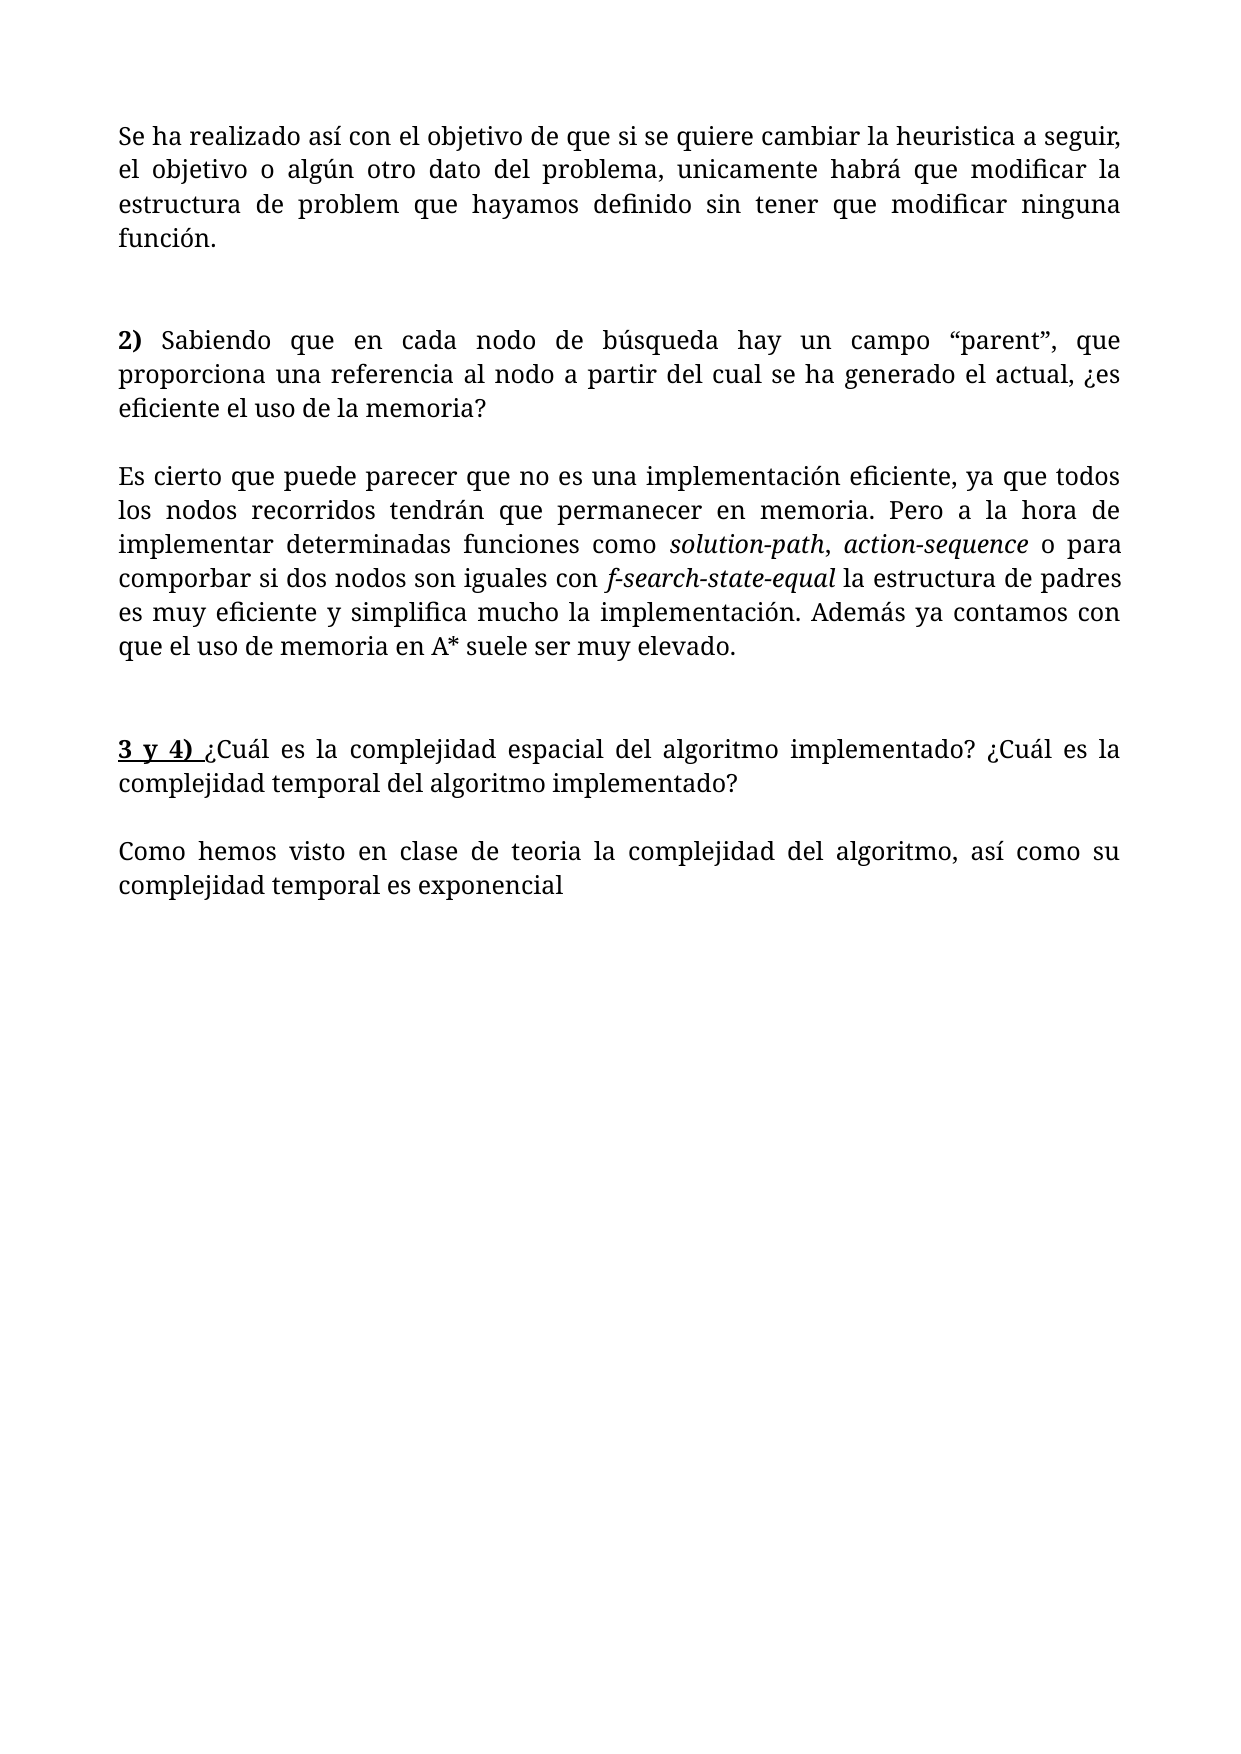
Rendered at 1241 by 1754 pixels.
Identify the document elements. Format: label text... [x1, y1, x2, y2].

text Es cierto que puede parecer que no es una implementación eficiente, ya que todos los nodos recorridos tendrán que permanecer en memoria. Pero a la hora de implementar determinadas funciones como solution-path, action-sequence o para comporbar si dos nodos son iguales con f-search-state-equal la estructura de padres es muy eficiente y simplifica mucho la implementación. Además ya contamos con que el uso de memoria en A* suele ser muy elevado. [118, 459, 1122, 663]
text Se ha realizado así con el objetivo de que si se quiere cambiar la heuristica a seguir, el objetivo o algún otro dato del problema, unicamente habrá que modificar la estructura de problem que hayamos definido sin tener que modificar ninguna función. [118, 118, 1122, 254]
text Como hemos visto en clase de teoria la complejidad del algoritmo, así como su complejidad temporal es exponencial [118, 833, 1122, 902]
text 2) Sabiendo que en cada nodo de búsqueda hay un campo “parent”, que proporciona una referencia al nodo a partir del cual se ha generado el actual, ¿es eficiente el uso de la memoria? [118, 322, 1122, 425]
text 3 y 4) ¿Cuál es la complejidad espacial del algoritmo implementado? ¿Cuál es la complejidad temporal del algoritmo implementado? [118, 731, 1122, 799]
